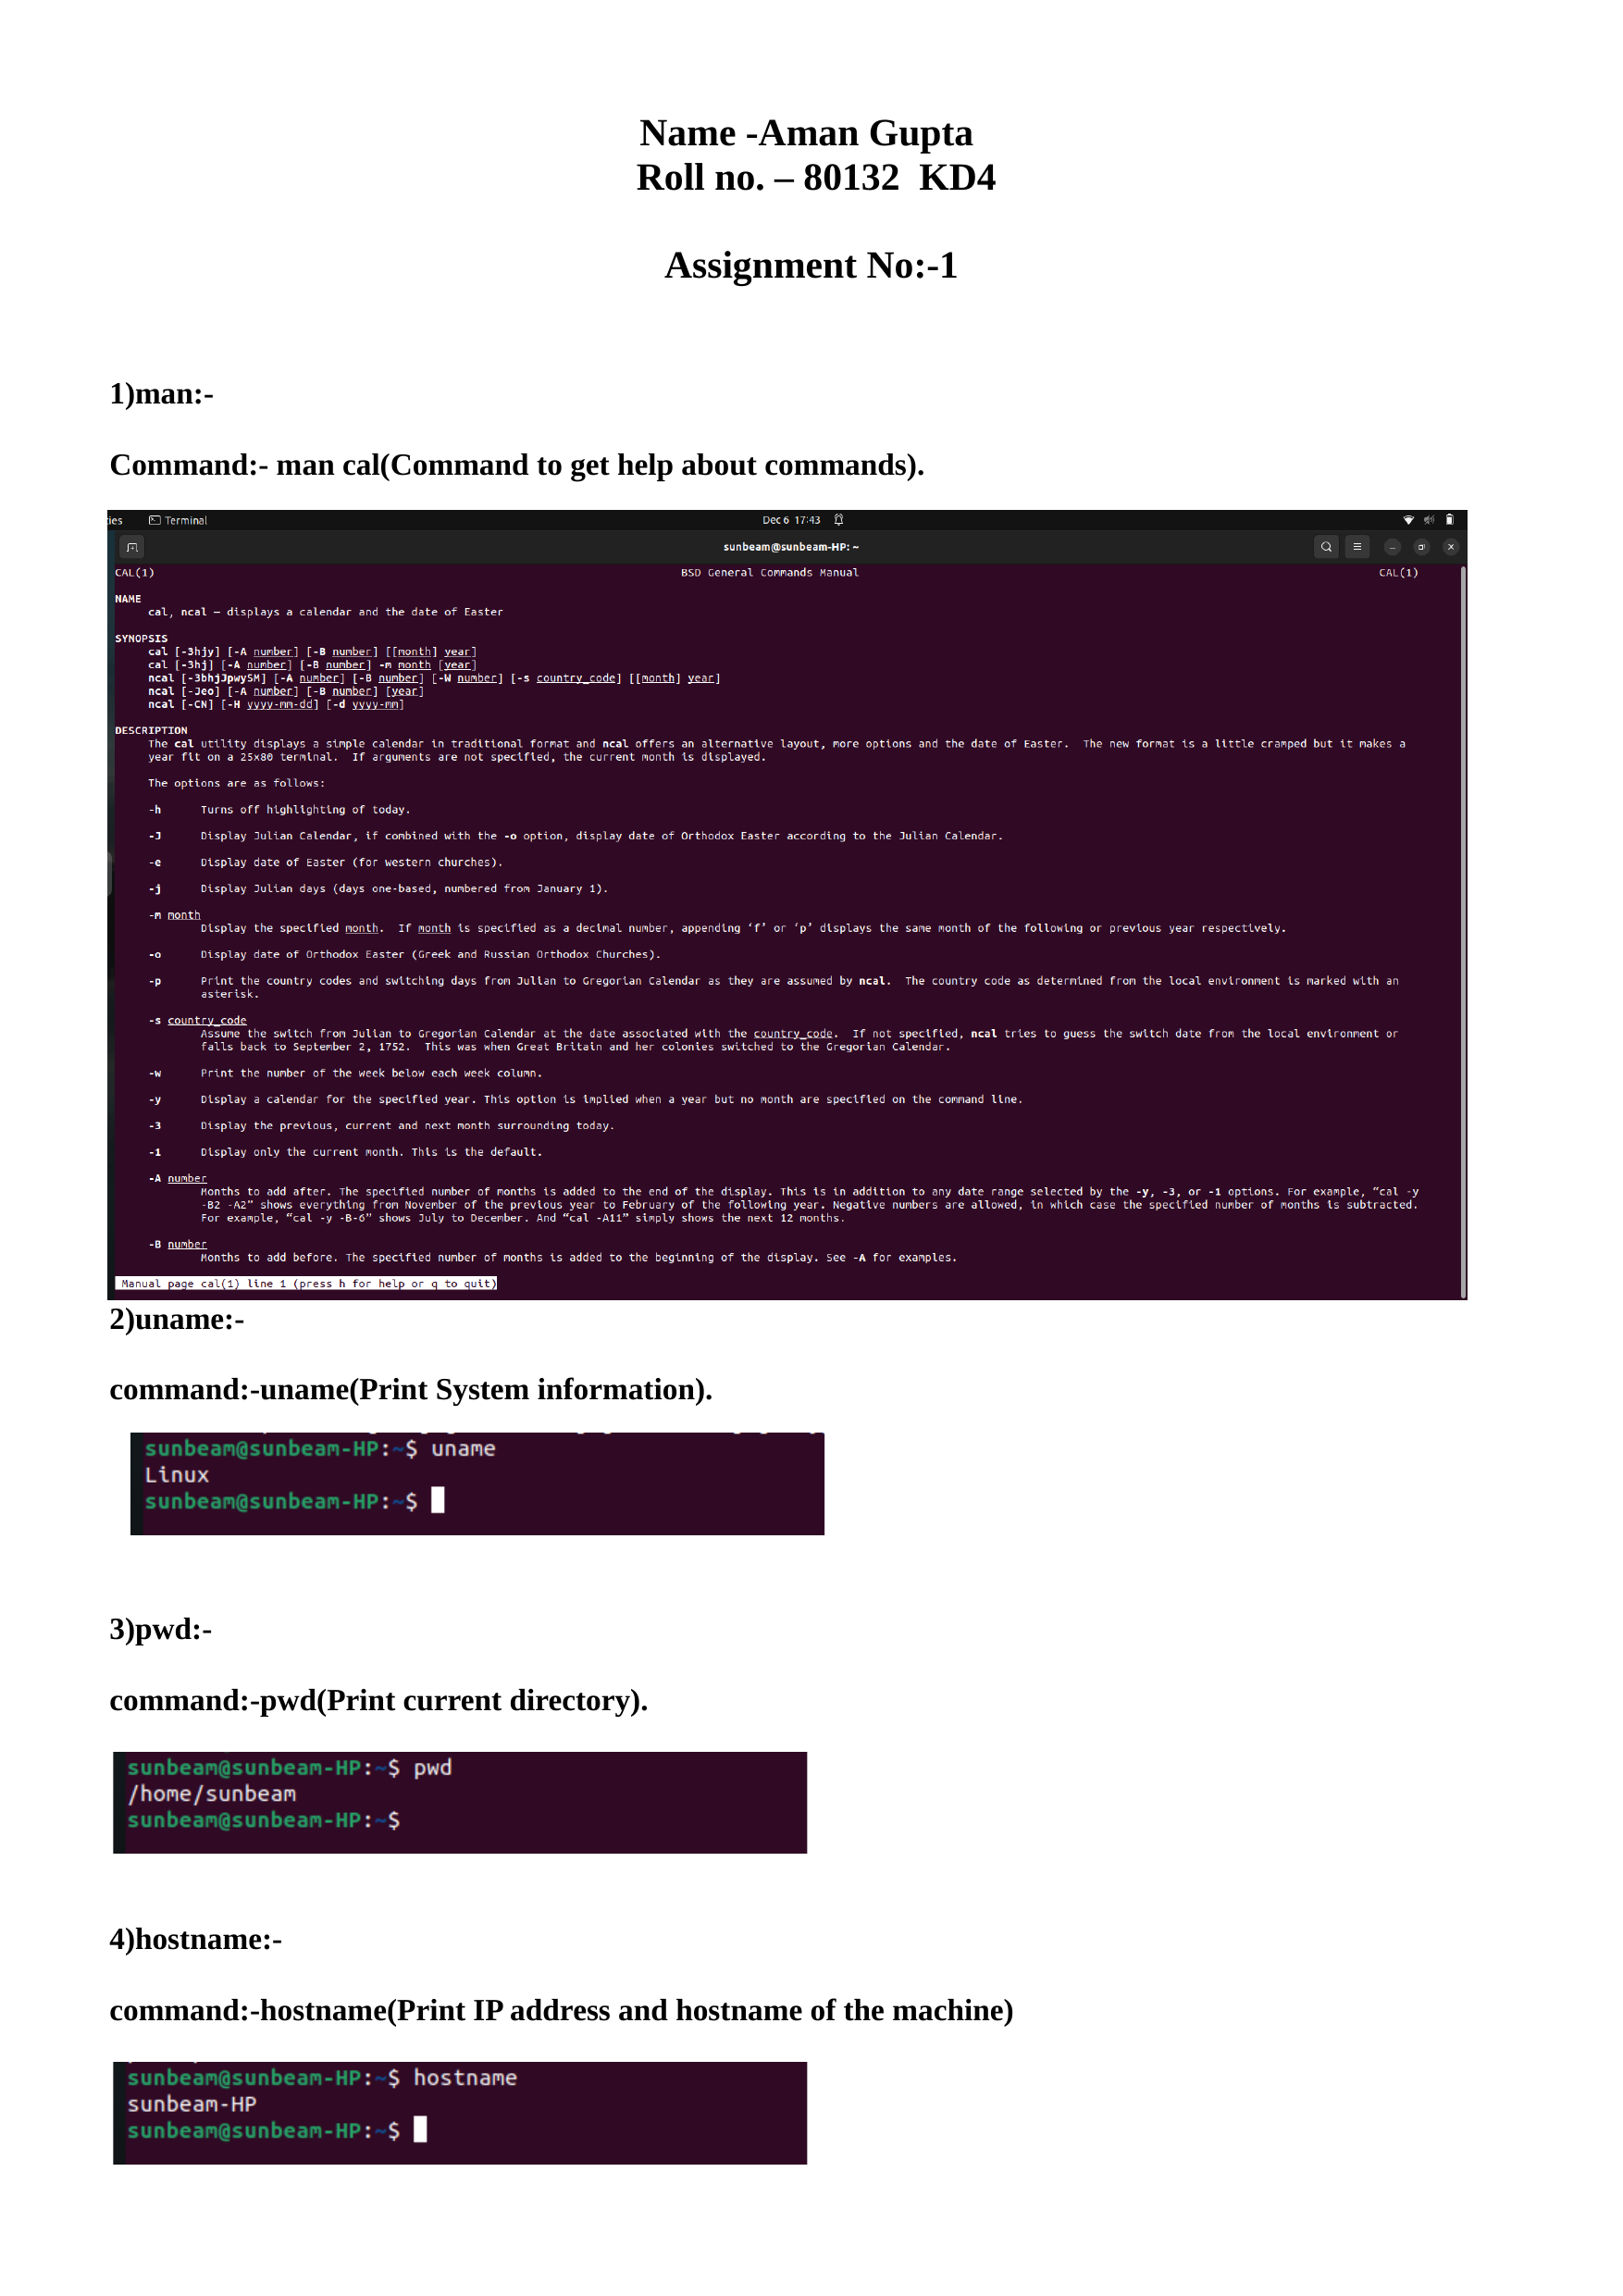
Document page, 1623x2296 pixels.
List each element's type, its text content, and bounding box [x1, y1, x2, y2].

text 2)uname:- [109, 579, 1514, 1335]
text Assignment No:-1 [109, 242, 1514, 287]
text Name -Aman Gupta [109, 109, 1514, 154]
text 3)pwd:- [109, 1610, 1514, 1645]
text Roll no. – 80132 KD4 [109, 154, 1514, 198]
text 4)hostname:- [109, 1921, 1514, 1956]
text 1)man:- [109, 376, 1514, 411]
text command:-pwd(Print current directory). [109, 1682, 1514, 1717]
text command:-uname(Print System information). [109, 1371, 1514, 1407]
text Command:- man cal(Command to get help about commands). [109, 446, 1514, 482]
text command:-hostname(Print IP address and hostname of the machine) [109, 1992, 1514, 2028]
